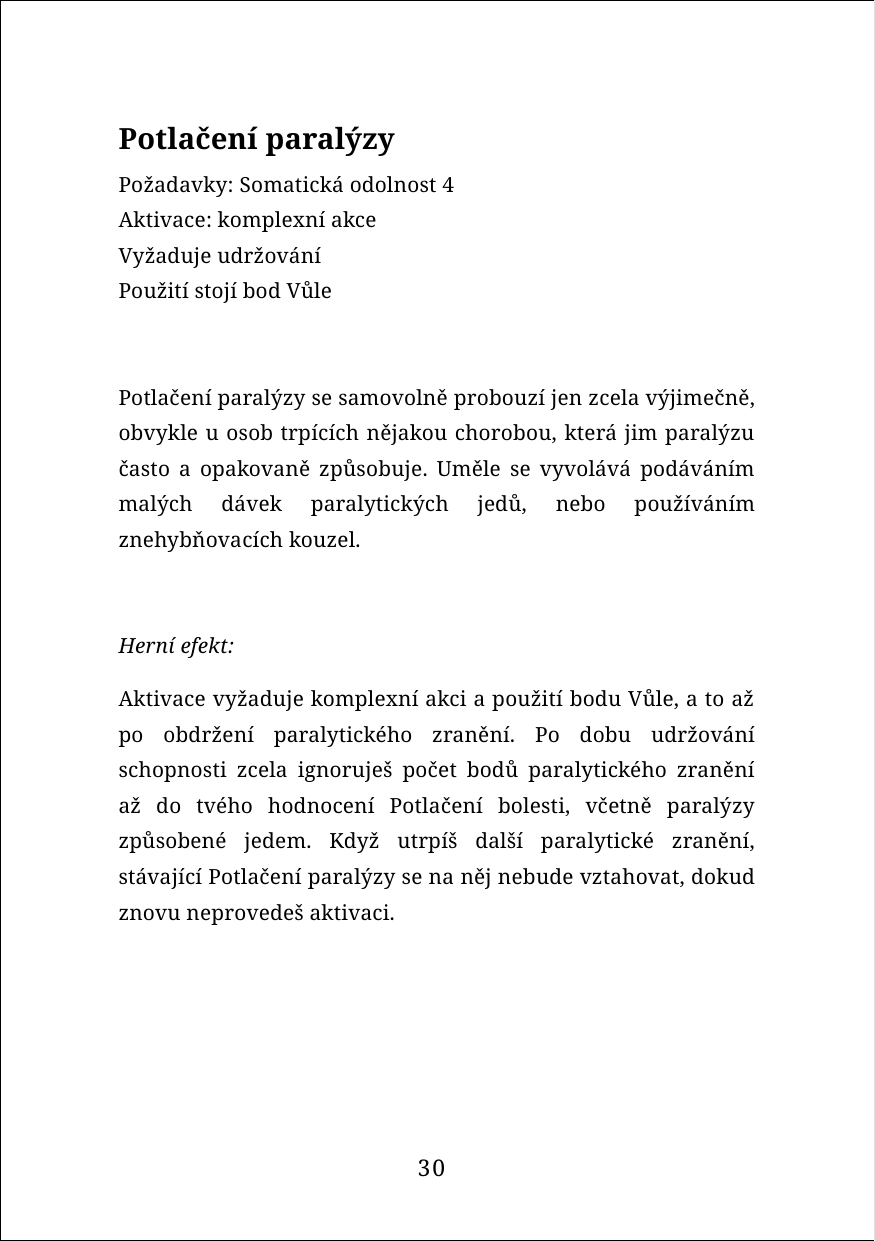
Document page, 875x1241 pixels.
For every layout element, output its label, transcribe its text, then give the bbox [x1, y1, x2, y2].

text Potlačení paralýzy se samovolně probouzí jen zcela výjimečně, obvykle u osob trpících nějakou chorobou, která jim paralýzu často a opakovaně způsobuje. Uměle se vyvolává podáváním malých dávek paralytických jedů, nebo používáním znehybňovacích kouzel. [118, 383, 756, 553]
text Aktivace vyžaduje komplexní akci a použití bodu Vůle, a to až po obdržení paralytického zranění. Po dobu udržování schopnosti zcela ignoruješ počet bodů paralytického zranění až do tvého hodnocení Potlačení bolesti, včetně paralýzy způsobené jedem. Když utrpíš další paralytické zranění, stávající Potlačení paralýzy se na něj nebude vztahovat, dokud znovu neprovedeš aktivaci. [118, 684, 756, 926]
text Požadavky: Somatická odolnost 4 Aktivace: komplexní akce Vyžaduje udržování Použití stojí bod Vůle [118, 170, 756, 305]
text Herní efekt: [118, 631, 756, 660]
subtitle Potlačení paralýzy [118, 118, 756, 158]
